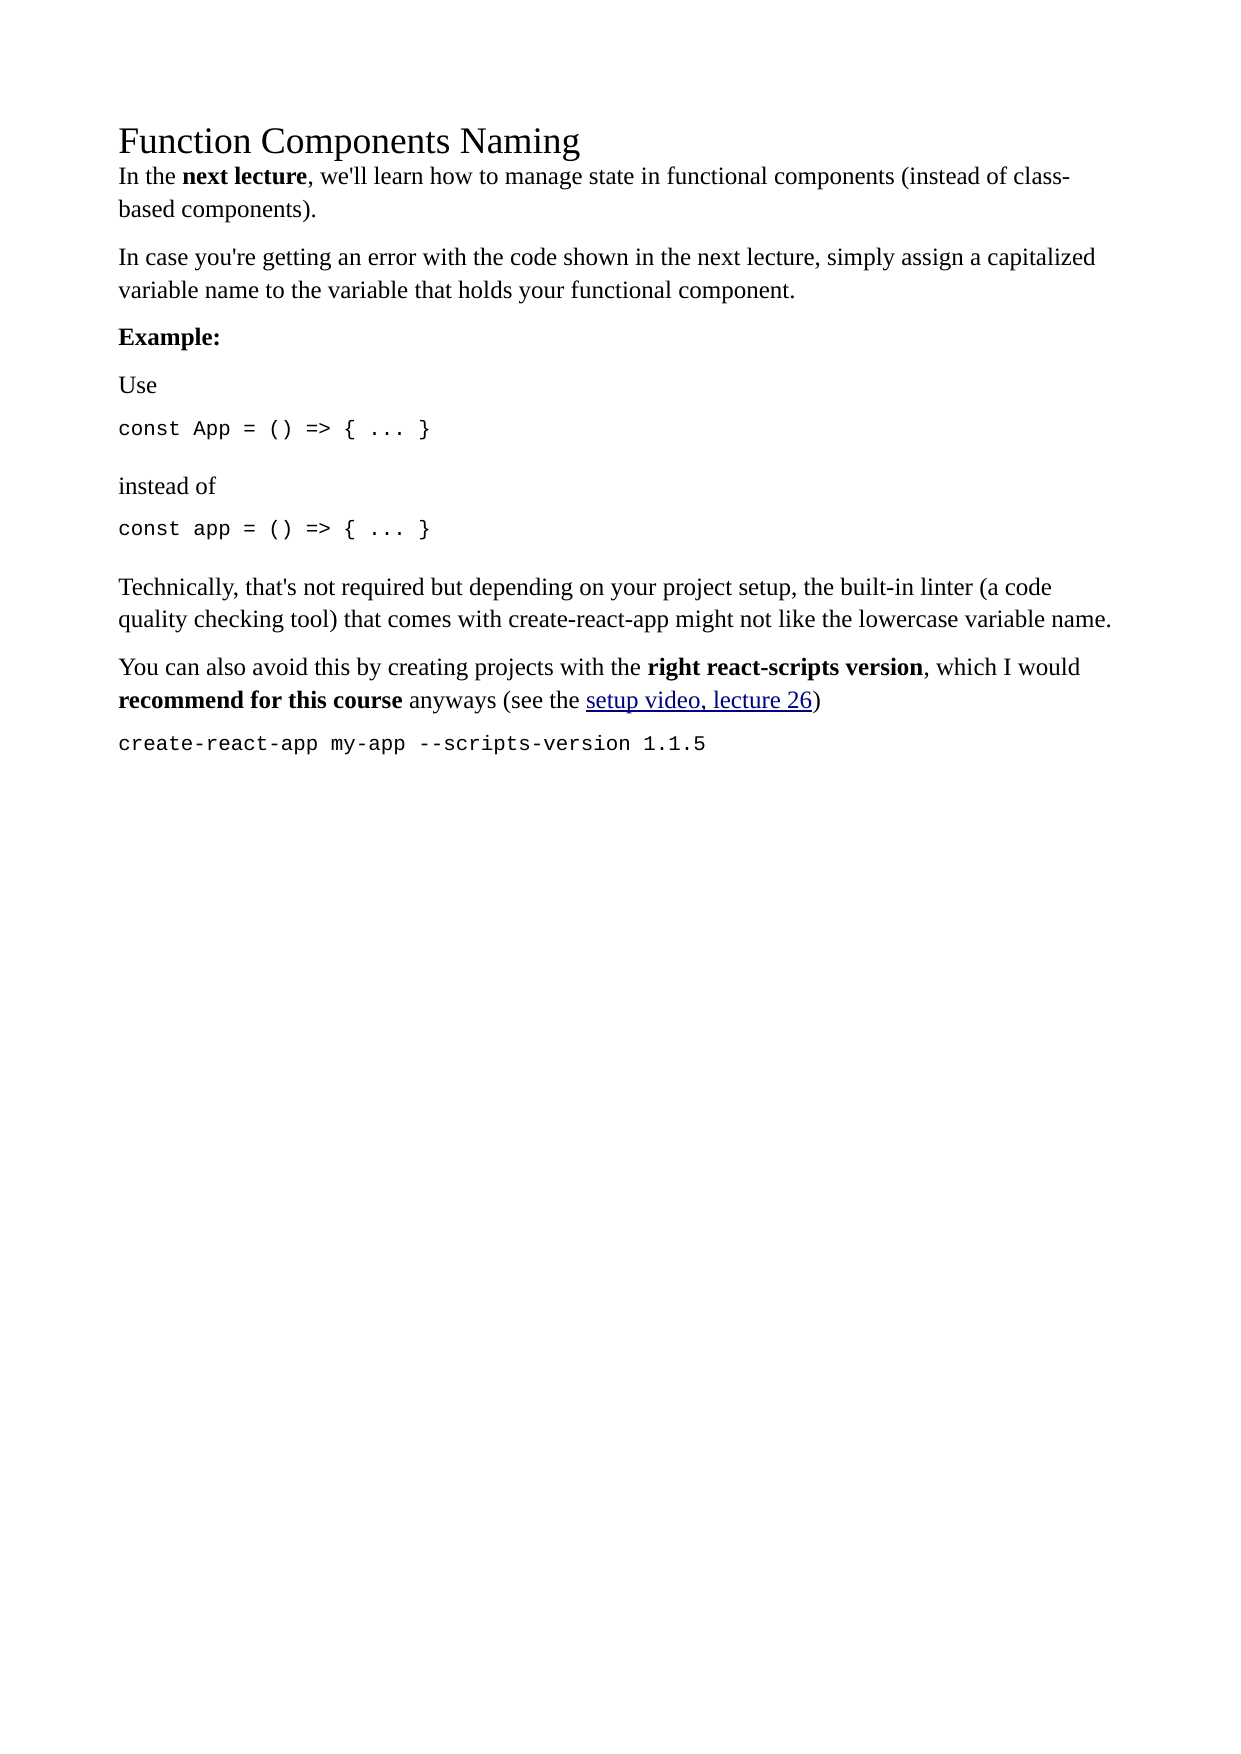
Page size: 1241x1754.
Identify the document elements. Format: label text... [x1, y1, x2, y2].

text instead of [118, 471, 1122, 499]
text In case you're getting an error with the code shown in the next lecture, simply assign a capitalized variable name to the variable that holds your functional component. [118, 242, 1122, 304]
text Use [118, 370, 1122, 399]
text You can also avoid this by creating projects with the right react-scripts version, which I would recommend for this course anyways (see the setup video, lecture 26) [118, 652, 1122, 714]
text create-react-app my-app --scripts-version 1.1.5 [118, 733, 1122, 756]
text Example: [118, 322, 1122, 351]
text const App = () => { ... } [118, 418, 1122, 441]
text const app = () => { ... } [118, 518, 1122, 542]
text In the next lecture, we'll learn how to manage state in functional components (instead of class-based components). [118, 161, 1122, 223]
text Technically, that's not required but depending on your project setup, the built-in linter (a code quality checking tool) that comes with create-react-app might not like the lowercase variable name. [118, 572, 1122, 633]
text Function Components Naming [118, 118, 1122, 161]
